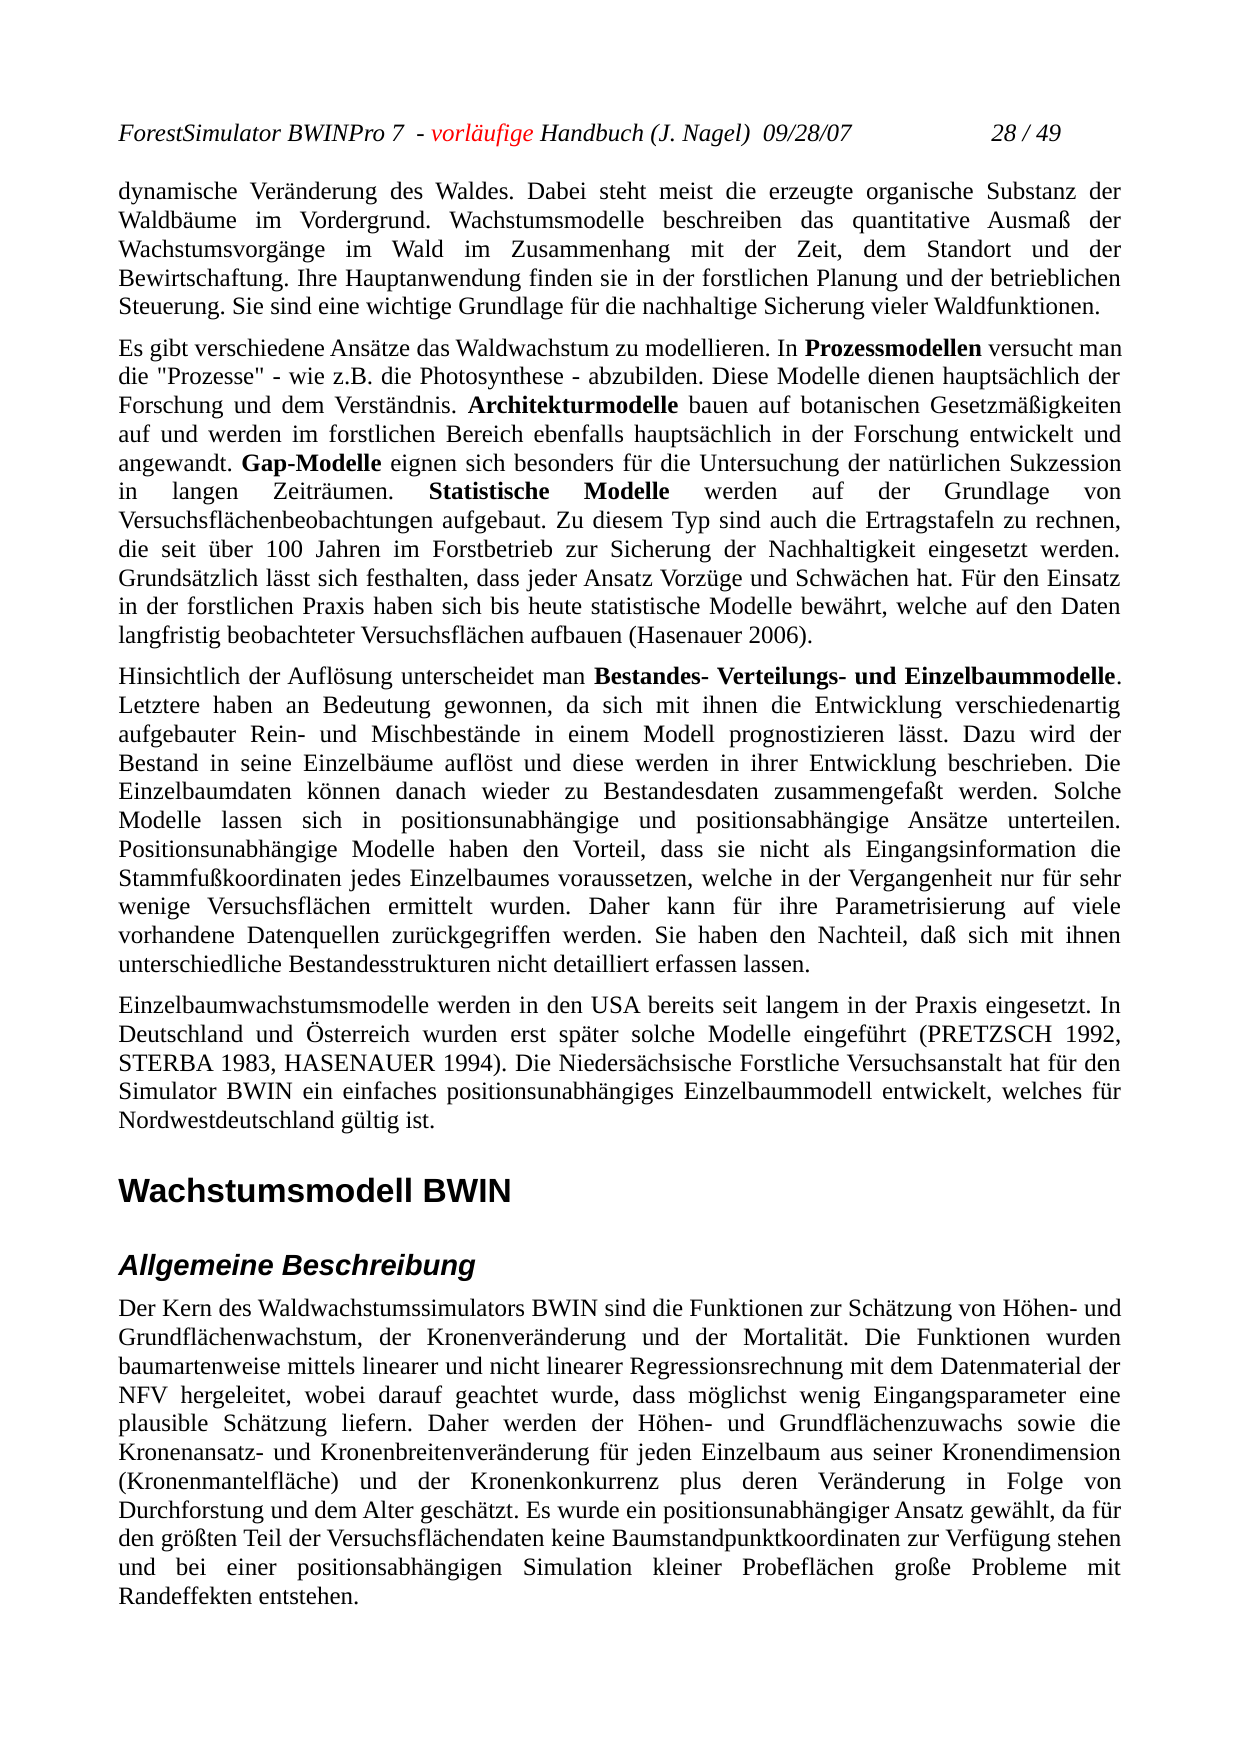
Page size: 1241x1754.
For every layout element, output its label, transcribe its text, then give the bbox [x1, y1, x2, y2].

text Hinsichtlich der Auflösung unterscheidet man Bestandes- Verteilungs- und Einzelbaummodelle. Letztere haben an Bedeutung gewonnen, da sich mit ihnen die Entwicklung verschiedenartig aufgebauter Rein- und Mischbestände in einem Modell prognostizieren lässt. Dazu wird der Bestand in seine Einzelbäume auflöst und diese werden in ihrer Entwicklung beschrieben. Die Einzelbaumdaten können danach wieder zu Bestandesdaten zusammengefaßt werden. Solche Modelle lassen sich in positionsunabhängige und positionsabhängige Ansätze unterteilen. Positionsunabhängige Modelle haben den Vorteil, dass sie nicht als Eingangsinformation die Stammfußkoordinaten jedes Einzelbaumes voraussetzen, welche in der Vergangenheit nur für sehr wenige Versuchsflächen ermittelt wurden. Daher kann für ihre Parametrisierung auf viele vorhandene Datenquellen zurückgegriffen werden. Sie haben den Nachteil, daß sich mit ihnen unterschiedliche Bestandesstrukturen nicht detailliert erfassen lassen. [118, 661, 1122, 978]
text dynamische Veränderung des Waldes. Dabei steht meist die erzeugte organische Substanz der Waldbäume im Vordergrund. Wachstumsmodelle beschreiben das quantitative Ausmaß der Wachstumsvorgänge im Wald im Zusammenhang mit der Zeit, dem Standort und der Bewirtschaftung. Ihre Hauptanwendung finden sie in der forstlichen Planung und der betrieblichen Steuerung. Sie sind eine wichtige Grundlage für die nachhaltige Sicherung vieler Waldfunktionen. [118, 176, 1122, 320]
text Der Kern des Waldwachstumssimulators BWIN sind die Funktionen zur Schätzung von Höhen- und Grundflächenwachstum, der Kronenveränderung und der Mortalität. Die Funktionen wurden baumartenweise mittels linearer und nicht linearer Regressionsrechnung mit dem Datenmaterial der NFV hergeleitet, wobei darauf geachtet wurde, dass möglichst wenig Eingangsparameter eine plausible Schätzung liefern. Daher werden der Höhen- und Grundflächenzuwachs sowie die Kronenansatz- und Kronenbreitenveränderung für jeden Einzelbaum aus seiner Kronendimension (Kronenmantelfläche) und der Kronenkonkurrenz plus deren Veränderung in Folge von Durchforstung und dem Alter geschätzt. Es wurde ein positionsunabhängiger Ansatz gewählt, da für den größten Teil der Versuchsflächendaten keine Baumstandpunktkoordinaten zur Verfügung stehen und bei einer positionsabhängigen Simulation kleiner Probeflächen große Probleme mit Randeffekten entstehen. [118, 1293, 1122, 1610]
text Es gibt verschiedene Ansätze das Waldwachstum zu modellieren. In Prozessmodellen versucht man die "Prozesse" - wie z.B. die Photosynthese - abzubilden. Diese Modelle dienen hauptsächlich der Forschung und dem Verständnis. Architekturmodelle bauen auf botanischen Gesetzmäßigkeiten auf und werden im forstlichen Bereich ebenfalls hauptsächlich in der Forschung entwickelt und angewandt. Gap-Modelle eignen sich besonders für die Untersuchung der natürlichen Sukzession in langen Zeiträumen. Statistische Modelle werden auf der Grundlage von Versuchsflächenbeobachtungen aufgebaut. Zu diesem Typ sind auch die Ertragstafeln zu rechnen, die seit über 100 Jahren im Forstbetrieb zur Sicherung der Nachhaltigkeit eingesetzt werden. Grundsätzlich lässt sich festhalten, dass jeder Ansatz Vorzüge und Schwächen hat. Für den Einsatz in der forstlichen Praxis haben sich bis heute statistische Modelle bewährt, welche auf den Daten langfristig beobachteter Versuchsflächen aufbauen (Hasenauer 2006). [118, 333, 1122, 649]
subtitle Allgemeine Beschreibung [118, 1247, 1122, 1281]
text Einzelbaumwachstumsmodelle werden in den USA bereits seit langem in der Praxis eingesetzt. In Deutschland und Österreich wurden erst später solche Modelle eingeführt (PRETZSCH 1992, STERBA 1983, HASENAUER 1994). Die Niedersächsische Forstliche Versuchsanstalt hat für den Simulator BWIN ein einfaches positionsunabhängiges Einzelbaummodell entwickelt, welches für Nordwestdeutschland gültig ist. [118, 990, 1122, 1134]
subtitle Wachstumsmodell BWIN [118, 1171, 1122, 1210]
